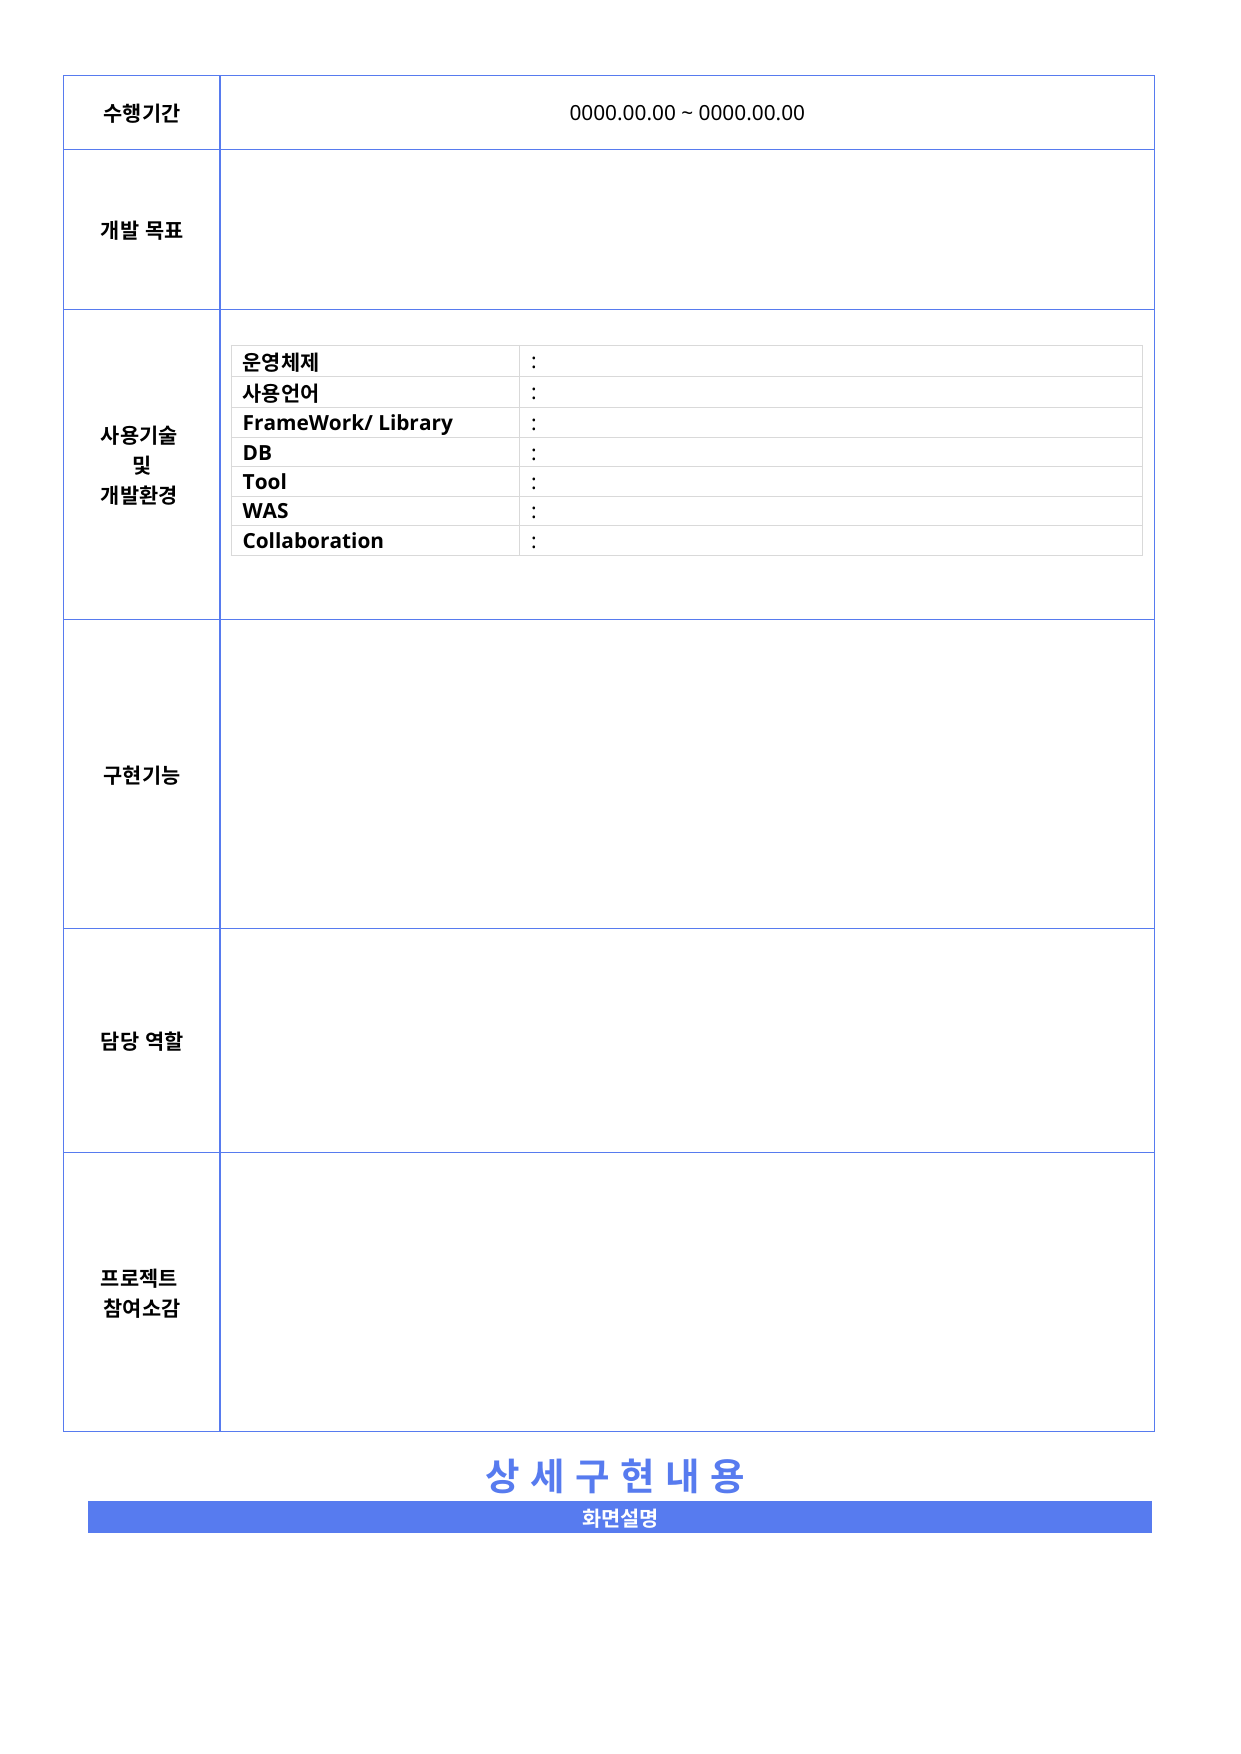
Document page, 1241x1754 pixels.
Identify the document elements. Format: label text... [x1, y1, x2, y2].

table_cell 사용언어 [232, 377, 519, 407]
table_cell : [520, 408, 1142, 437]
table_cell 0000.00.00 ~ 0000.00.00 [221, 76, 1154, 148]
table_cell FrameWork/ Library [232, 408, 519, 437]
table_cell : [520, 377, 1142, 407]
table_cell 수행기간 [64, 76, 219, 148]
table_cell : [520, 497, 1142, 525]
text 상 세 구 현 내 용 [75, 1446, 1165, 1501]
table_header 화면설명 [89, 1502, 1151, 1532]
table_cell : [520, 467, 1142, 496]
table_cell 개발 목표 [64, 150, 219, 309]
table_cell : [520, 438, 1142, 466]
table_cell [221, 1153, 1154, 1431]
table_cell [221, 310, 1154, 619]
table_cell [221, 150, 1154, 309]
table_cell 프로젝트 참여소감 [64, 1153, 219, 1431]
table_header : [520, 346, 1142, 376]
table_cell : [520, 526, 1142, 554]
table_cell Collaboration [232, 526, 519, 554]
table_cell 담당 역할 [64, 929, 219, 1152]
table_cell DB [232, 438, 519, 466]
table_cell Tool [232, 467, 519, 496]
table_cell 사용기술 및 개발환경 [64, 310, 219, 619]
table_cell [221, 929, 1154, 1152]
table_cell [221, 620, 1154, 928]
table_cell 구현기능 [64, 620, 219, 928]
table_cell WAS [232, 497, 519, 525]
table_header 운영체제 [232, 346, 519, 376]
